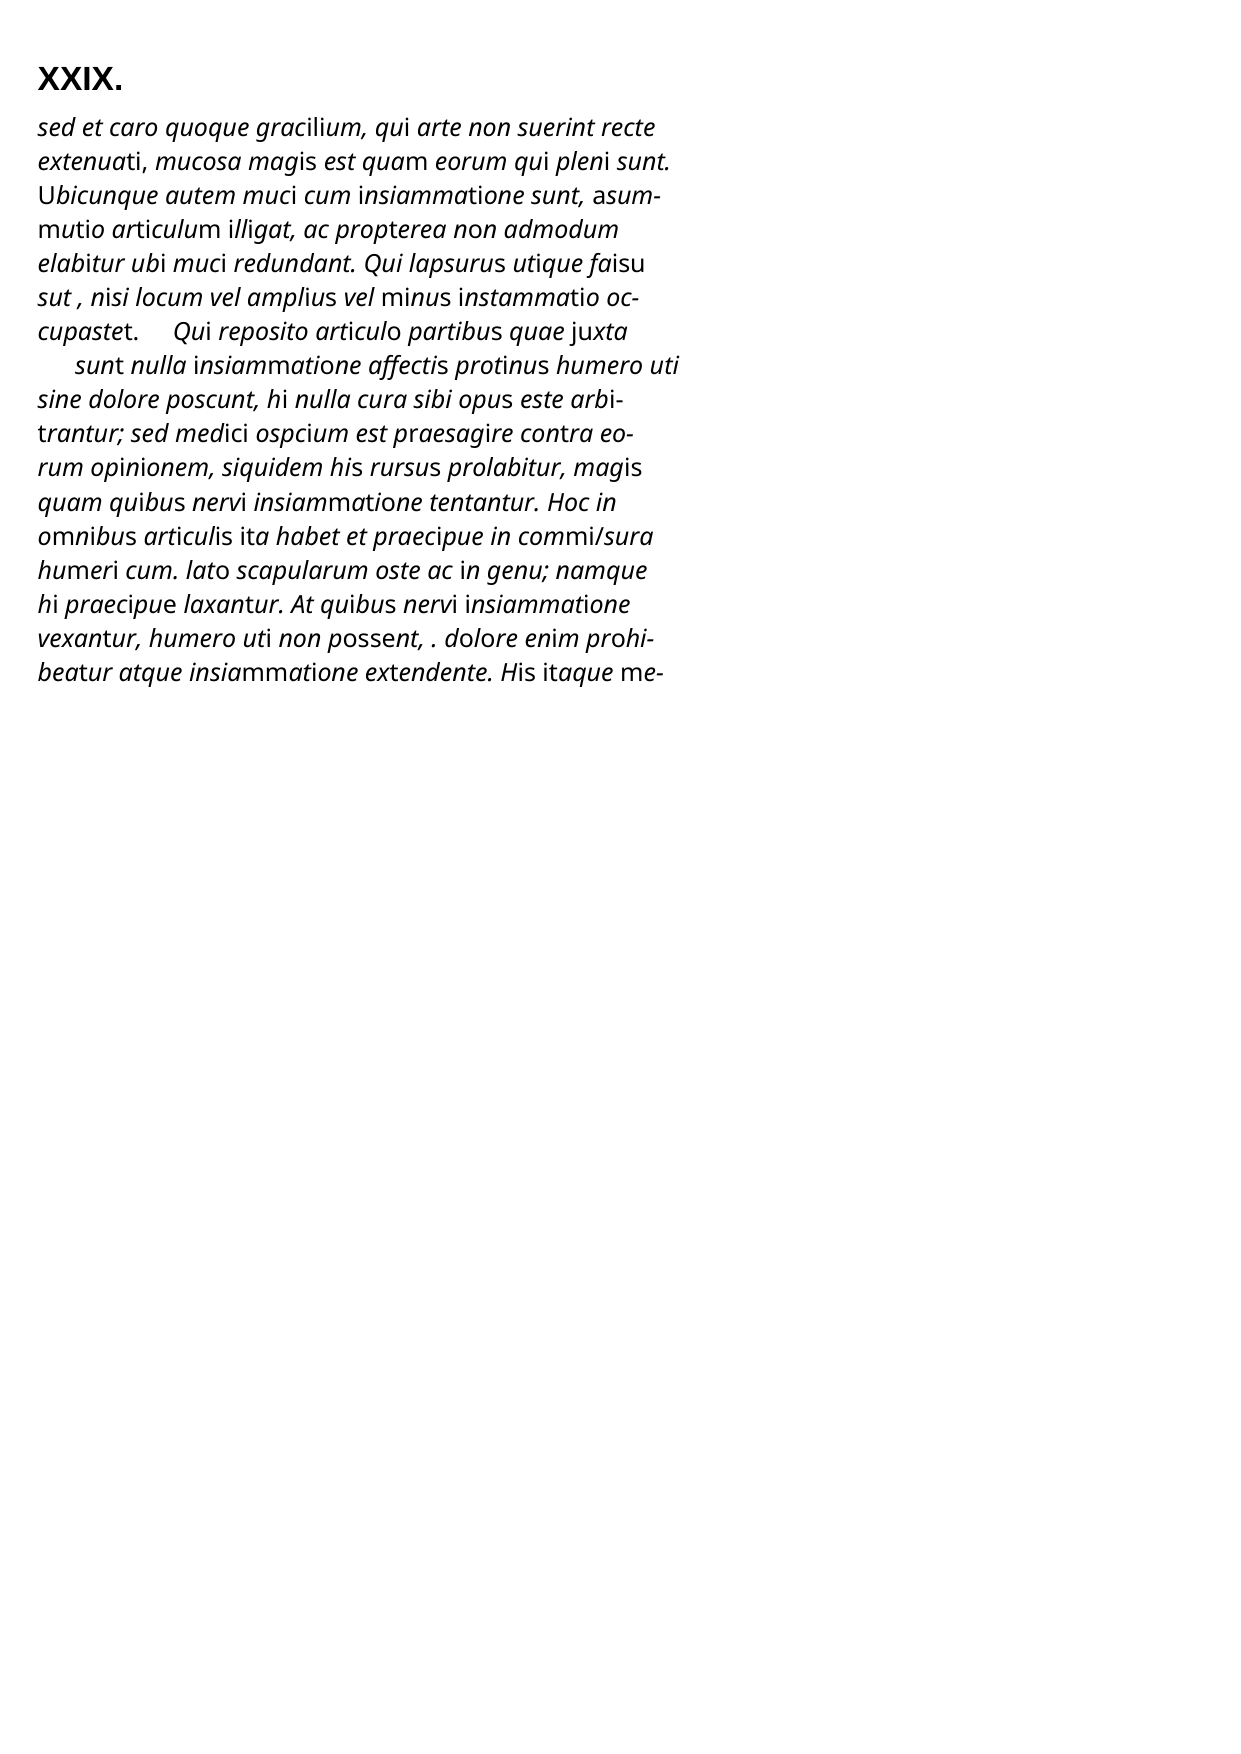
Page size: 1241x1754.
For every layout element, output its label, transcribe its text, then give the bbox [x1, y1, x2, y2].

text sed et caro quoque gracilium, qui arte non suerint recte extenuati, mucosa magis est quam eorum qui pleni sunt. Ubicunque autem muci cum insiammatione sunt, asum- mutio articulum illigat, ac propterea non admodum elabitur ubi muci redundant. Qui lapsurus utique faisu sut , nisi locum vel amplius vel minus instammatio oc- cupastet. Qui reposito articulo partibus quae juxta [37, 109, 1203, 348]
subtitle XXIX. [37, 58, 1203, 97]
text sunt nulla insiammatione affectis protinus humero uti sine dolore poscunt, hi nulla cura sibi opus este arbi- trantur; sed medici ospcium est praesagire contra eo- rum opinionem, siquidem his rursus prolabitur, magis quam quibus nervi insiammatione tentantur. Hoc in omnibus articulis ita habet et praecipue in commi/sura humeri cum. lato scapularum oste ac in genu; namque hi praecipue laxantur. At quibus nervi insiammatione vexantur, humero uti non possent, . dolore enim prohi- beatur atque insiammatione extendente. His itaque me- [37, 348, 1203, 688]
